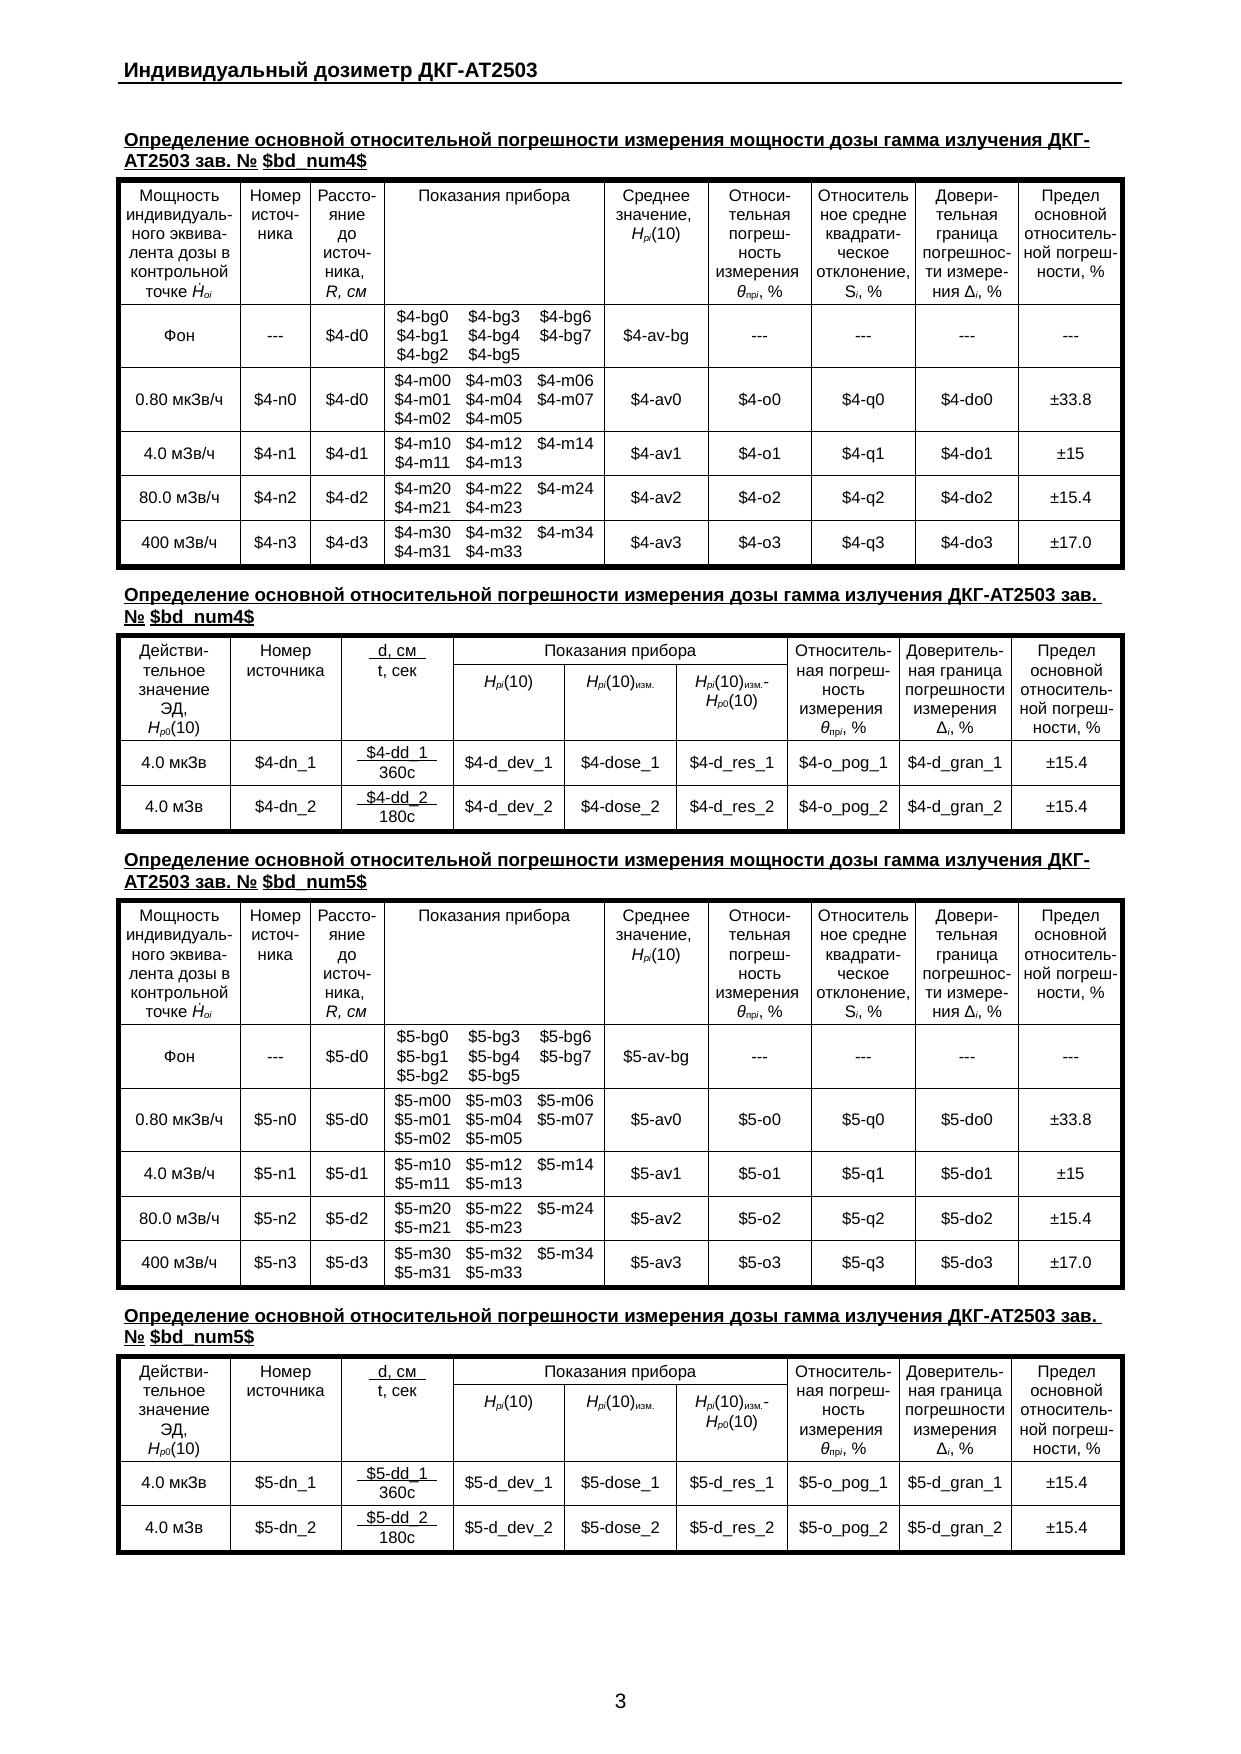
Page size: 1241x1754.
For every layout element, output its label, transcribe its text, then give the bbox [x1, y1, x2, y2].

table_cell --- [709, 1025, 811, 1088]
table_cell --- [812, 305, 915, 367]
table_cell $4-d_res_2 [677, 786, 787, 829]
table_cell $4-n2 [241, 476, 310, 520]
table_cell Довери-тельная граница погрешнос-ти измере-ния Δi, % [916, 183, 1018, 303]
table_cell $5-d2 [311, 1197, 384, 1240]
table_cell 4.0 мкЗв [121, 1462, 230, 1505]
table_cell d, см t, сек [342, 1359, 453, 1461]
table_cell $4-n0 [241, 368, 310, 431]
table_cell $4-av3 [605, 521, 708, 564]
table_cell --- [812, 1025, 915, 1088]
table_cell $4-m00 $4-m01 $4-m02 $4-m03 $4-m04 $4-m05 $4-m06 $4-m07 [385, 368, 604, 431]
table_header Определение основной относительной погрешности измерения мощности дозы гамма излучения ДКГ-АТ2503 зав. № $bd_num4$ [118, 114, 1122, 177]
table_cell $4-n1 [241, 432, 310, 475]
table_cell Предел основной относитель-ной погреш-ности, % [1012, 1359, 1120, 1461]
table_cell $5-m10 $5-m11 $5-m12 $5-m13 $5-m14 [385, 1152, 604, 1196]
table_header Определение основной относительной погрешности измерения мощности дозы гамма излучения ДКГ-АТ2503 зав. № $bd_num5$ [118, 834, 1122, 898]
table_cell $4-dd_1 360c [342, 741, 453, 784]
table_cell $5-d_gran_2 [900, 1506, 1011, 1549]
table_cell $5-av0 [605, 1089, 708, 1151]
table_cell Относи-тельная погреш-ность измерения θпрi, % [709, 183, 811, 303]
table_cell $4-d0 [311, 305, 384, 367]
table_cell $5-av3 [605, 1241, 708, 1285]
table_cell $5-dose_2 [565, 1506, 676, 1549]
table_cell $5-do3 [916, 1241, 1018, 1285]
table_cell Среднее значение, Hpi(10) [605, 903, 708, 1024]
table_cell $4-do2 [916, 476, 1018, 520]
table_cell $5-d_gran_1 [900, 1462, 1011, 1505]
table_cell $5-q2 [812, 1197, 915, 1240]
table_cell $4-q3 [812, 521, 915, 564]
table_cell $4-d3 [311, 521, 384, 564]
table_cell Предел основной относитель-ной погреш-ности, % [1012, 638, 1120, 740]
table_cell $5-do2 [916, 1197, 1018, 1240]
table_header Определение основной относительной погрешности измерения дозы гамма излучения ДКГ-АТ2503 зав. № $bd_num5$ [118, 1290, 1122, 1353]
table_cell ±15.4 [1012, 1462, 1120, 1505]
table_cell Показания прибора [385, 183, 604, 303]
table_cell $5-m20 $5-m21 $5-m22 $5-m23 $5-m24 [385, 1197, 604, 1240]
table_cell $4-d2 [311, 476, 384, 520]
table_cell $5-o_pog_1 [788, 1462, 899, 1505]
table_cell Относитель-ная погреш-ность измерения θпрi, % [788, 638, 899, 740]
table_cell $5-q1 [812, 1152, 915, 1196]
table_cell $4-o2 [709, 476, 811, 520]
table_cell $4-n3 [241, 521, 310, 564]
table_cell $5-o3 [709, 1241, 811, 1285]
table_cell $5-q0 [812, 1089, 915, 1151]
table_cell 4.0 мЗв/ч [121, 432, 240, 475]
table_cell $4-dose_2 [565, 786, 676, 829]
table_cell $4-dose_1 [565, 741, 676, 784]
table_cell $5-dn_1 [231, 1462, 341, 1505]
table_cell Доверитель-ная граница погрешности измерения Δi, % [900, 1359, 1011, 1461]
table_cell --- [1019, 305, 1120, 367]
table_cell $4-d_gran_2 [900, 786, 1011, 829]
table_cell Hpi(10)изм. [565, 1385, 676, 1461]
table_cell $5-d1 [311, 1152, 384, 1196]
table_cell 4.0 мЗв [121, 786, 230, 829]
table_cell ±15 [1019, 432, 1120, 475]
table_cell Относительное средне квадрати-ческое отклонение, Si, % [812, 183, 915, 303]
table_cell $5-dd_2 180c [342, 1506, 453, 1549]
table_cell $5-av2 [605, 1197, 708, 1240]
table_cell Hpi(10)изм.-Hp0(10) [677, 665, 787, 740]
table_cell 80.0 мЗв/ч [121, 1197, 240, 1240]
table_cell ±15.4 [1012, 786, 1120, 829]
table_cell $4-do0 [916, 368, 1018, 431]
table_cell d, см t, сек [342, 638, 453, 740]
table_cell Hpi(10) [454, 1385, 564, 1461]
table_cell Действи-тельное значение ЭД, Hp0(10) [121, 638, 230, 740]
table_cell Показания прибора [454, 638, 787, 663]
table_cell $5-o2 [709, 1197, 811, 1240]
table_cell $5-d_res_1 [677, 1462, 787, 1505]
table_cell Относи-тельная погреш-ность измерения θпрi, % [709, 903, 811, 1024]
table_cell Показания прибора [454, 1359, 787, 1384]
table_cell Действи-тельное значение ЭД, Hp0(10) [121, 1359, 230, 1461]
table_cell $5-o1 [709, 1152, 811, 1196]
table_cell Относительное средне квадрати-ческое отклонение, Si, % [812, 903, 915, 1024]
table_cell $5-d_dev_1 [454, 1462, 564, 1505]
table_cell $5-m30 $5-m31 $5-m32 $5-m33 $5-m34 [385, 1241, 604, 1285]
table_cell $5-bg0 $5-bg1 $5-bg2 $5-bg3 $5-bg4 $5-bg5 $5-bg6 $5-bg7 [385, 1025, 604, 1088]
table_cell $4-av-bg [605, 305, 708, 367]
table_cell $4-do3 [916, 521, 1018, 564]
table_header Определение основной относительной погрешности измерения дозы гамма излучения ДКГ-АТ2503 зав. № $bd_num4$ [118, 570, 1122, 633]
table_cell --- [241, 305, 310, 367]
table_cell --- [709, 305, 811, 367]
table_cell $4-q1 [812, 432, 915, 475]
table_cell 400 мЗв/ч [121, 521, 240, 564]
table_cell $5-d0 [311, 1089, 384, 1151]
table_cell $5-d_res_2 [677, 1506, 787, 1549]
table_cell $4-o0 [709, 368, 811, 431]
table_cell 4.0 мЗв [121, 1506, 230, 1549]
table_cell 400 мЗв/ч [121, 1241, 240, 1285]
table_cell ±33.8 [1019, 1089, 1120, 1151]
table_cell $4-o3 [709, 521, 811, 564]
table_cell $5-n0 [241, 1089, 310, 1151]
table_cell Относитель-ная погреш-ность измерения θпрi, % [788, 1359, 899, 1461]
table_cell 0.80 мкЗв/ч [121, 368, 240, 431]
table_cell Номер источ-ника [241, 183, 310, 303]
table_cell 4.0 мкЗв [121, 741, 230, 784]
table_cell Фон [121, 1025, 240, 1088]
table_cell $5-dose_1 [565, 1462, 676, 1505]
table_cell $5-dd_1 360c [342, 1462, 453, 1505]
table_cell ±15.4 [1019, 1197, 1120, 1240]
table_cell $5-do1 [916, 1152, 1018, 1196]
table_cell $5-n1 [241, 1152, 310, 1196]
table_cell $4-d_dev_1 [454, 741, 564, 784]
table_cell $5-n3 [241, 1241, 310, 1285]
table_cell $4-bg0 $4-bg1 $4-bg2 $4-bg3 $4-bg4 $4-bg5 $4-bg6 $4-bg7 [385, 305, 604, 367]
table_cell Hpi(10)изм.-Hp0(10) [677, 1385, 787, 1461]
table_cell Среднее значение, Hpi(10) [605, 183, 708, 303]
table_cell $4-av1 [605, 432, 708, 475]
table_cell ±15.4 [1012, 1506, 1120, 1549]
table_cell Hpi(10)изм. [565, 665, 676, 740]
table_cell $4-d_gran_1 [900, 741, 1011, 784]
table_cell --- [916, 305, 1018, 367]
table_cell $4-dn_2 [231, 786, 341, 829]
table_cell ±15.4 [1019, 476, 1120, 520]
table_cell $5-n2 [241, 1197, 310, 1240]
table_cell $5-q3 [812, 1241, 915, 1285]
table_cell $4-q0 [812, 368, 915, 431]
table_cell $4-q2 [812, 476, 915, 520]
table_cell Предел основной относитель-ной погреш-ности, % [1019, 903, 1120, 1024]
table_cell $4-m20 $4-m21 $4-m22 $4-m23 $4-m24 [385, 476, 604, 520]
table_cell $4-o1 [709, 432, 811, 475]
table_cell $5-d_dev_2 [454, 1506, 564, 1549]
table_cell --- [241, 1025, 310, 1088]
table_cell $4-av2 [605, 476, 708, 520]
table_cell $4-o_pog_2 [788, 786, 899, 829]
table_cell ±33.8 [1019, 368, 1120, 431]
table_cell Рассто-яние до источ-ника, R, см [311, 183, 384, 303]
table_cell $5-do0 [916, 1089, 1018, 1151]
table_cell $4-d0 [311, 368, 384, 431]
table_cell Фон [121, 305, 240, 367]
table_cell $5-dn_2 [231, 1506, 341, 1549]
table_cell $4-d_res_1 [677, 741, 787, 784]
table_cell ±17.0 [1019, 1241, 1120, 1285]
table_cell 4.0 мЗв/ч [121, 1152, 240, 1196]
table_cell ±17.0 [1019, 521, 1120, 564]
table_cell Доверитель-ная граница погрешности измерения Δi, % [900, 638, 1011, 740]
table_cell Мощность индивидуаль-ного эквива-лента дозы в контрольной точке Ḣoi [121, 183, 240, 303]
table_cell $5-av1 [605, 1152, 708, 1196]
table_cell Предел основной относитель-ной погреш-ности, % [1019, 183, 1120, 303]
table_cell $4-do1 [916, 432, 1018, 475]
table_cell $4-d_dev_2 [454, 786, 564, 829]
table_cell 0.80 мкЗв/ч [121, 1089, 240, 1151]
table_cell Мощность индивидуаль-ного эквива-лента дозы в контрольной точке Ḣoi [121, 903, 240, 1024]
table_cell Показания прибора [385, 903, 604, 1024]
table_cell Hpi(10) [454, 665, 564, 740]
table_cell $4-m10 $4-m11 $4-m12 $4-m13 $4-m14 [385, 432, 604, 475]
table_cell $4-dn_1 [231, 741, 341, 784]
table_cell $4-av0 [605, 368, 708, 431]
table_cell $4-o_pog_1 [788, 741, 899, 784]
table_cell $5-av-bg [605, 1025, 708, 1088]
table_cell $5-d3 [311, 1241, 384, 1285]
table_cell --- [916, 1025, 1018, 1088]
table_cell 80.0 мЗв/ч [121, 476, 240, 520]
table_cell ±15 [1019, 1152, 1120, 1196]
table_cell ±15.4 [1012, 741, 1120, 784]
table_cell Номер источ-ника [241, 903, 310, 1024]
table_cell $4-m30 $4-m31 $4-m32 $4-m33 $4-m34 [385, 521, 604, 564]
table_cell $5-o_pog_2 [788, 1506, 899, 1549]
table_cell --- [1019, 1025, 1120, 1088]
table_cell $4-dd_2 180c [342, 786, 453, 829]
table_cell Номер источника [231, 1359, 341, 1461]
table_cell $5-m00 $5-m01 $5-m02 $5-m03 $5-m04 $5-m05 $5-m06 $5-m07 [385, 1089, 604, 1151]
table_cell Довери-тельная граница погрешнос-ти измере-ния Δi, % [916, 903, 1018, 1024]
table_cell $5-o0 [709, 1089, 811, 1151]
table_cell Номер источника [231, 638, 341, 740]
table_cell $4-d1 [311, 432, 384, 475]
table_cell $5-d0 [311, 1025, 384, 1088]
table_cell Рассто-яние до источ-ника, R, см [311, 903, 384, 1024]
